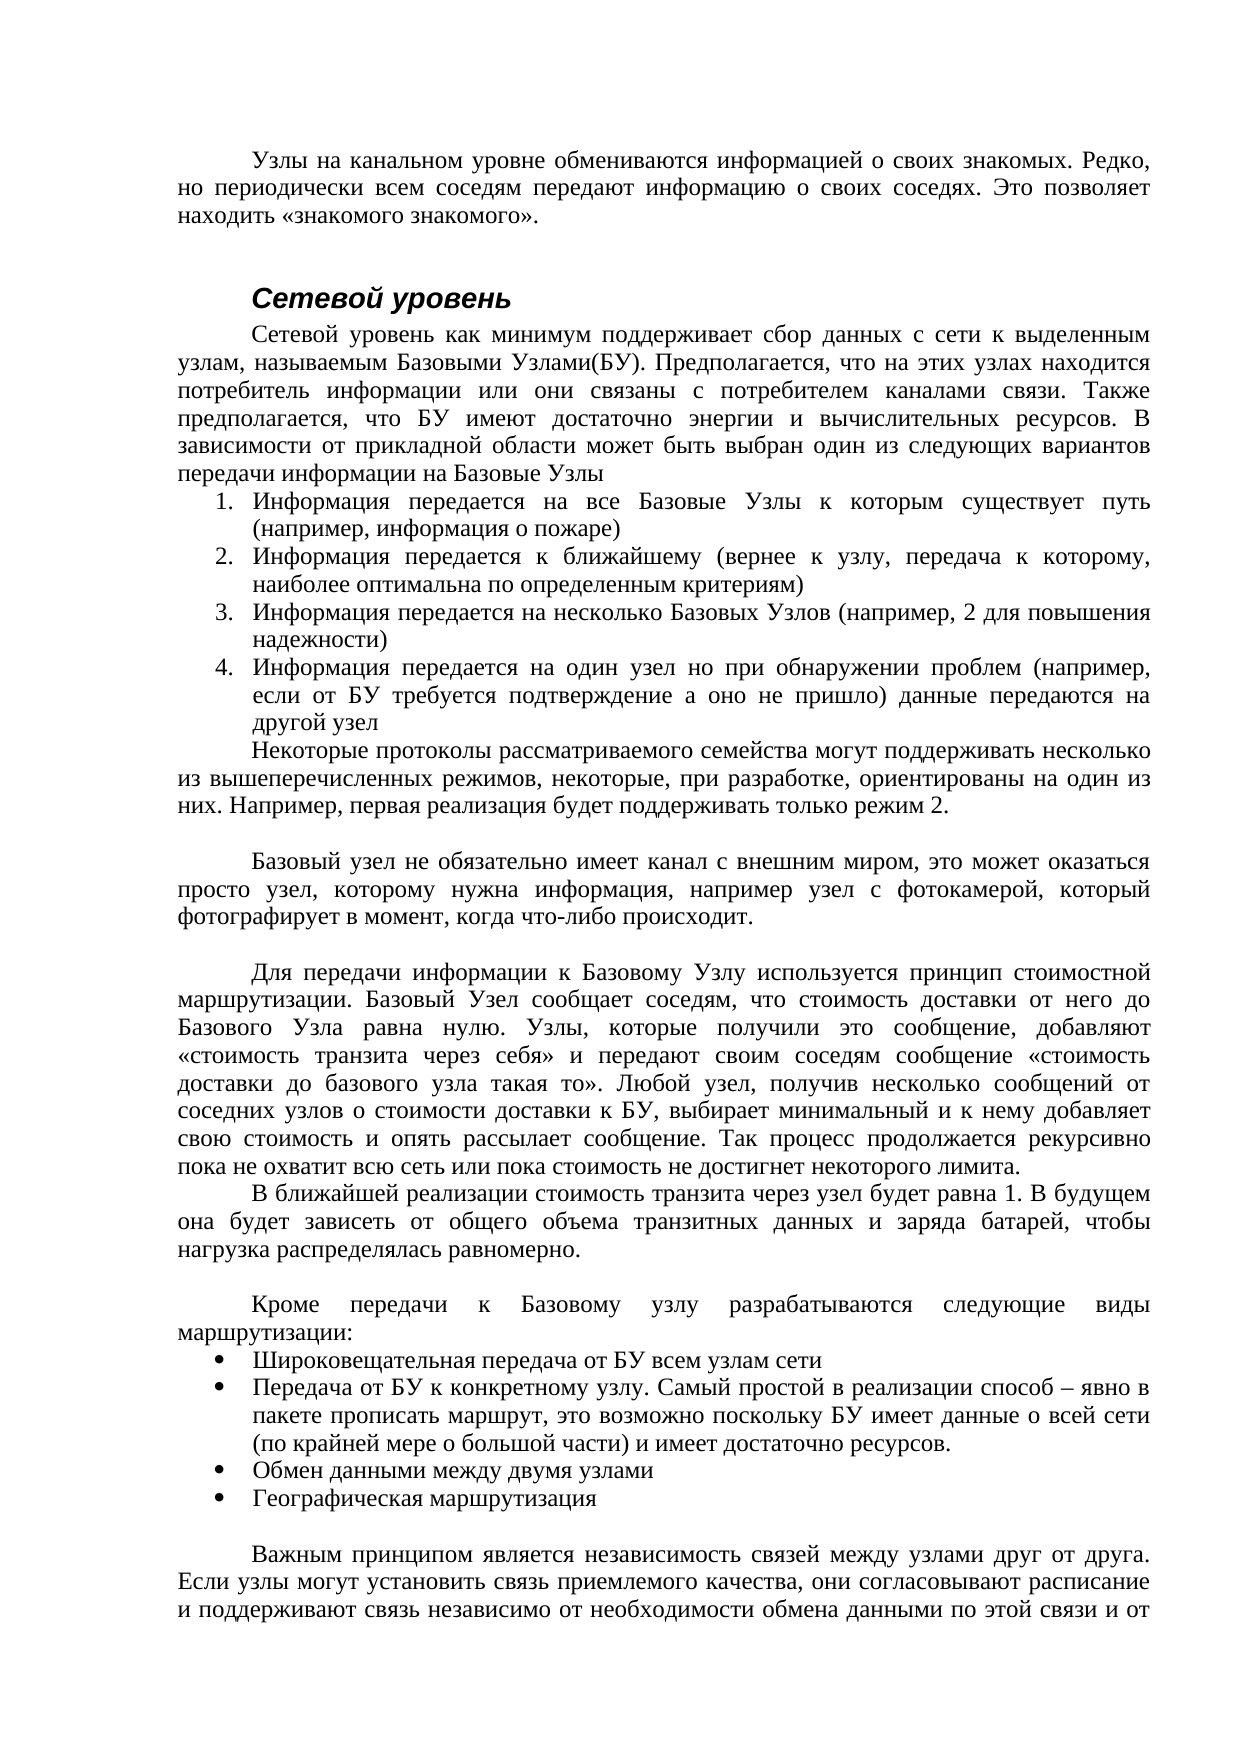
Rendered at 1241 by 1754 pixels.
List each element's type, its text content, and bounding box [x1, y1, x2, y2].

list Информация передается на несколько Базовых Узлов (например, 2 для повышения надежности) [215, 598, 1152, 653]
list Информация передается к ближайшему (вернее к узлу, передача к которому, наиболее оптимальна по определенным критериям) [215, 542, 1152, 598]
text Кроме передачи к Базовому узлу разрабатываются следующие виды маршрутизации: [177, 1290, 1152, 1346]
text Важным принципом является независимость связей между узлами друг от друга. Если узлы могут установить связь приемлемого качества, они согласовывают расписание и поддерживают связь независимо от необходимости обмена данными по этой связи и от [177, 1540, 1152, 1623]
text Для передачи информации к Базовому Узлу используется принцип стоимостной маршрутизации. Базовый Узел сообщает соседям, что стоимость доставки от него до Базового Узла равна нулю. Узлы, которые получили это сообщение, добавляют «стоимость транзита через себя» и передают своим соседям сообщение «стоимость доставки до базового узла такая то». Любой узел, получив несколько сообщений от соседних узлов о стоимости доставки к БУ, выбирает минимальный и к нему добавляет свою стоимость и опять рассылает сообщение. Так процесс продолжается рекурсивно пока не охватит всю сеть или пока стоимость не достигнет некоторого лимита. [177, 958, 1152, 1179]
text Некоторые протоколы рассматриваемого семейства могут поддерживать несколько из вышеперечисленных режимов, некоторые, при разработке, ориентированы на один из них. Например, первая реализация будет поддерживать только режим 2. [177, 736, 1152, 819]
list Широковещательная передача от БУ всем узлам сети [215, 1346, 1152, 1373]
list Информация передается на один узел но при обнаружении проблем (например, если от БУ требуется подтверждение а оно не пришло) данные передаются на другой узел [215, 653, 1152, 736]
text В ближайшей реализации стоимость транзита через узел будет равна 1. В будущем она будет зависеть от общего объема транзитных данных и заряда батарей, чтобы нагрузка распределялась равномерно. [177, 1179, 1152, 1263]
list Географическая маршрутизация [215, 1484, 1152, 1512]
text Сетевой уровень как минимум поддерживает сбор данных с сети к выделенным узлам, называемым Базовыми Узлами(БУ). Предполагается, что на этих узлах находится потребитель информации или они связаны с потребителем каналами связи. Также предполагается, что БУ имеют достаточно энергии и вычислительных ресурсов. В зависимости от прикладной области может быть выбран один из следующих вариантов передачи информации на Базовые Узлы [177, 321, 1152, 487]
list Обмен данными между двумя узлами [215, 1457, 1152, 1484]
text Базовый узел не обязательно имеет канал с внешним миром, это может оказаться просто узел, которому нужна информация, например узел с фотокамерой, который фотографирует в момент, когда что-либо происходит. [177, 847, 1152, 930]
text Узлы на канальном уровне обмениваются информацией о своих знакомых. Редко, но периодически всем соседям передают информацию о своих соседях. Это позволяет находить «знакомого знакомого». [177, 146, 1152, 229]
subtitle Сетевой уровень [177, 282, 1152, 314]
list Передача от БУ к конкретному узлу. Самый простой в реализации способ – явно в пакете прописать маршрут, это возможно поскольку БУ имеет данные о всей сети (по крайней мере о большой части) и имеет достаточно ресурсов. [215, 1373, 1152, 1457]
list Информация передается на все Базовые Узлы к которым существует путь (например, информация о пожаре) [215, 487, 1152, 542]
